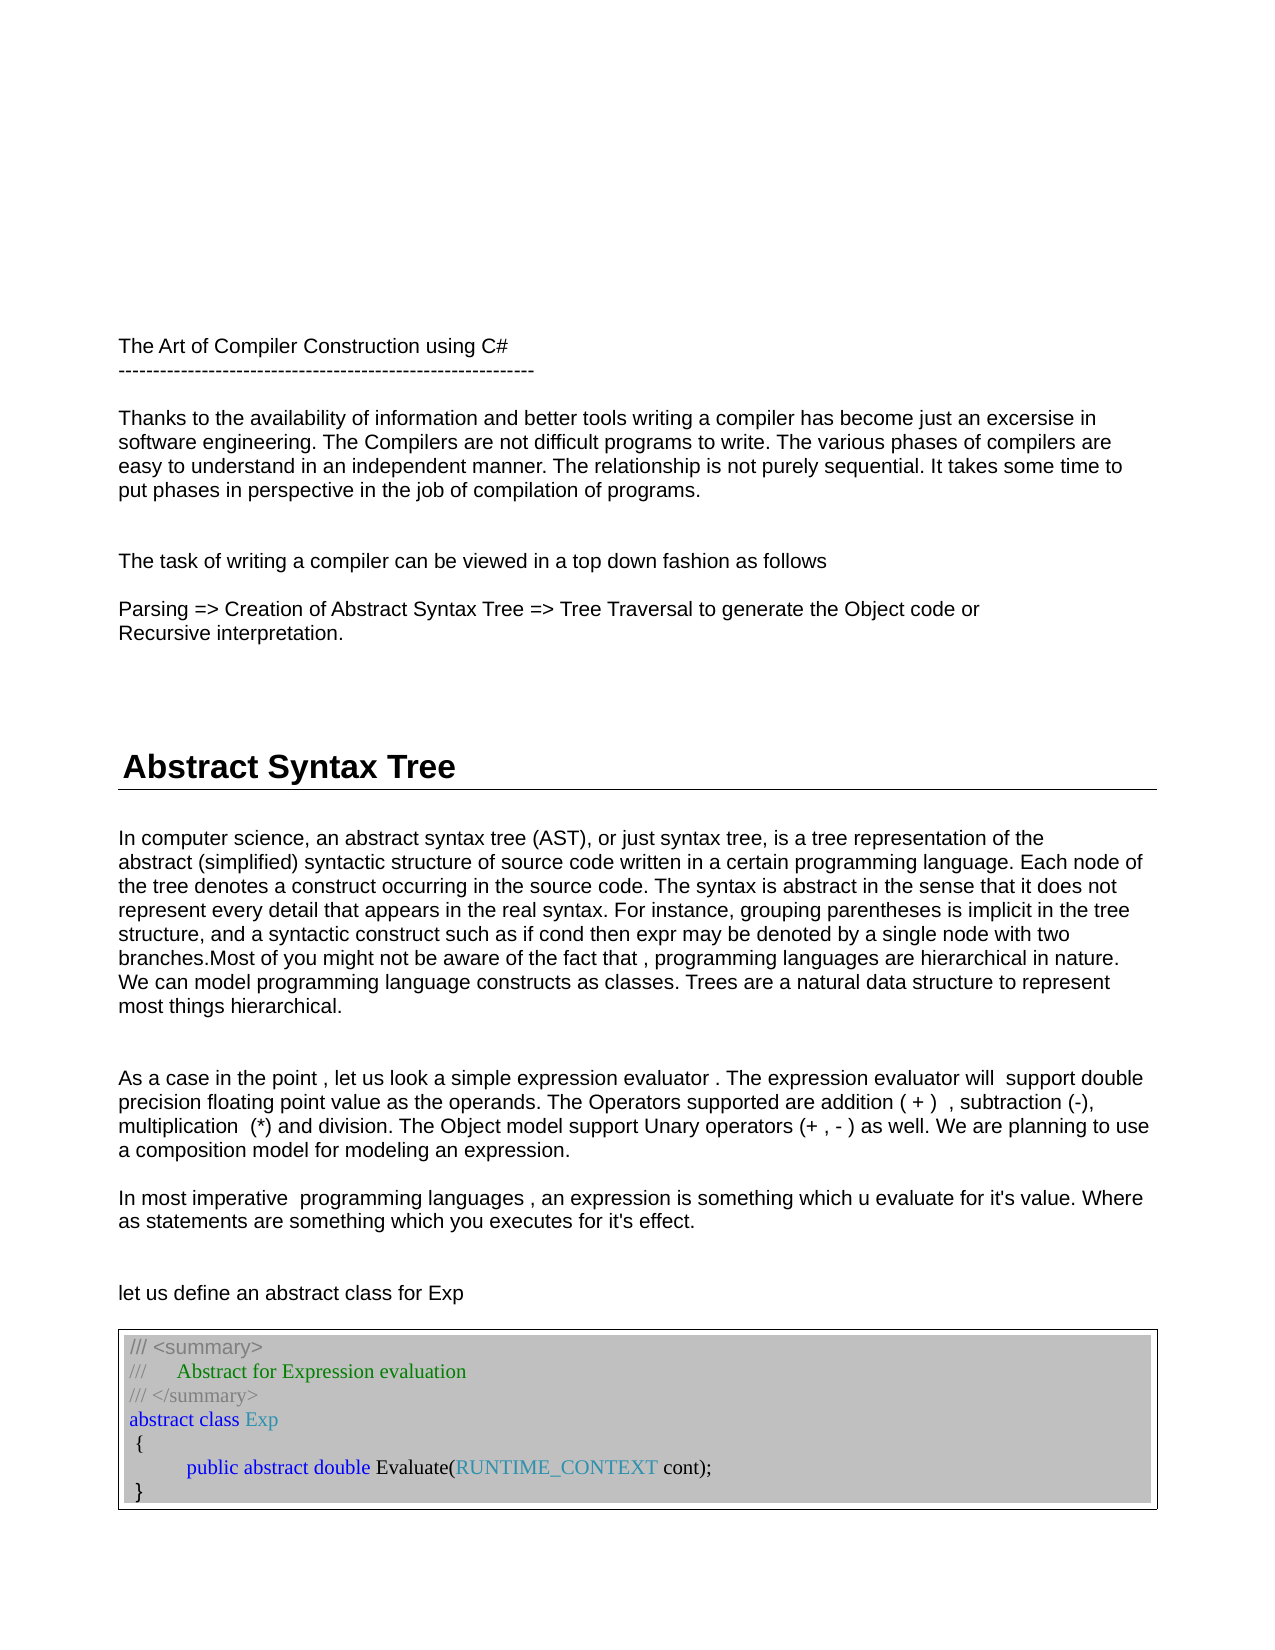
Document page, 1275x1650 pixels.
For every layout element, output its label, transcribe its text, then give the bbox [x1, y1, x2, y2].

text In computer science, an abstract syntax tree (AST), or just syntax tree, is a tree representation of the [118, 826, 1157, 850]
text Parsing => Creation of Abstract Syntax Tree => Tree Traversal to generate the Object code or [118, 597, 1157, 621]
text Thanks to the availability of information and better tools writing a compiler has become just an excersise in software engineering. The Compilers are not difficult programs to write. The various phases of compilers are easy to understand in an independent manner. The relationship is not purely sequential. It takes some time to put phases in perspective in the job of compilation of programs. [118, 406, 1157, 501]
table_header /// <summary> /// Abstract for Expression evaluation /// </summary> abstract class Exp { public abstract double Evaluate(RUNTIME_CONTEXT cont); } [119, 1330, 1157, 1509]
text multiplication (*) and division. The Object model support Unary operators (+ , - ) as well. We are planning to use a composition model for modeling an expression. [118, 1113, 1157, 1161]
subtitle Abstract Syntax Tree [118, 742, 1157, 789]
text As a case in the point , let us look a simple expression evaluator . The expression evaluator will support double precision floating point value as the operands. The Operators supported are addition ( + ) , subtraction (-), [118, 1066, 1157, 1113]
text abstract (simplified) syntactic structure of source code written in a certain programming language. Each node of the tree denotes a construct occurring in the source code. The syntax is abstract in the sense that it does not represent every detail that appears in the real syntax. For instance, grouping parentheses is implicit in the tree [118, 850, 1157, 922]
text The Art of Compiler Construction using C# [118, 334, 1157, 358]
text let us define an abstract class for Exp [118, 1281, 1157, 1305]
text The task of writing a compiler can be viewed in a top down fashion as follows [118, 549, 1157, 573]
text In most imperative programming languages , an expression is something which u evaluate for it's value. Where as statements are something which you executes for it's effect. [118, 1185, 1157, 1233]
text structure, and a syntactic construct such as if cond then expr may be denoted by a single node with two branches.Most of you might not be aware of the fact that , programming languages are hierarchical in nature. We can model programming language constructs as classes. Trees are a natural data structure to represent most things hierarchical. [118, 922, 1157, 1018]
text ------------------------------------------------------------ [118, 358, 1157, 382]
text Recursive interpretation. [118, 621, 1157, 645]
